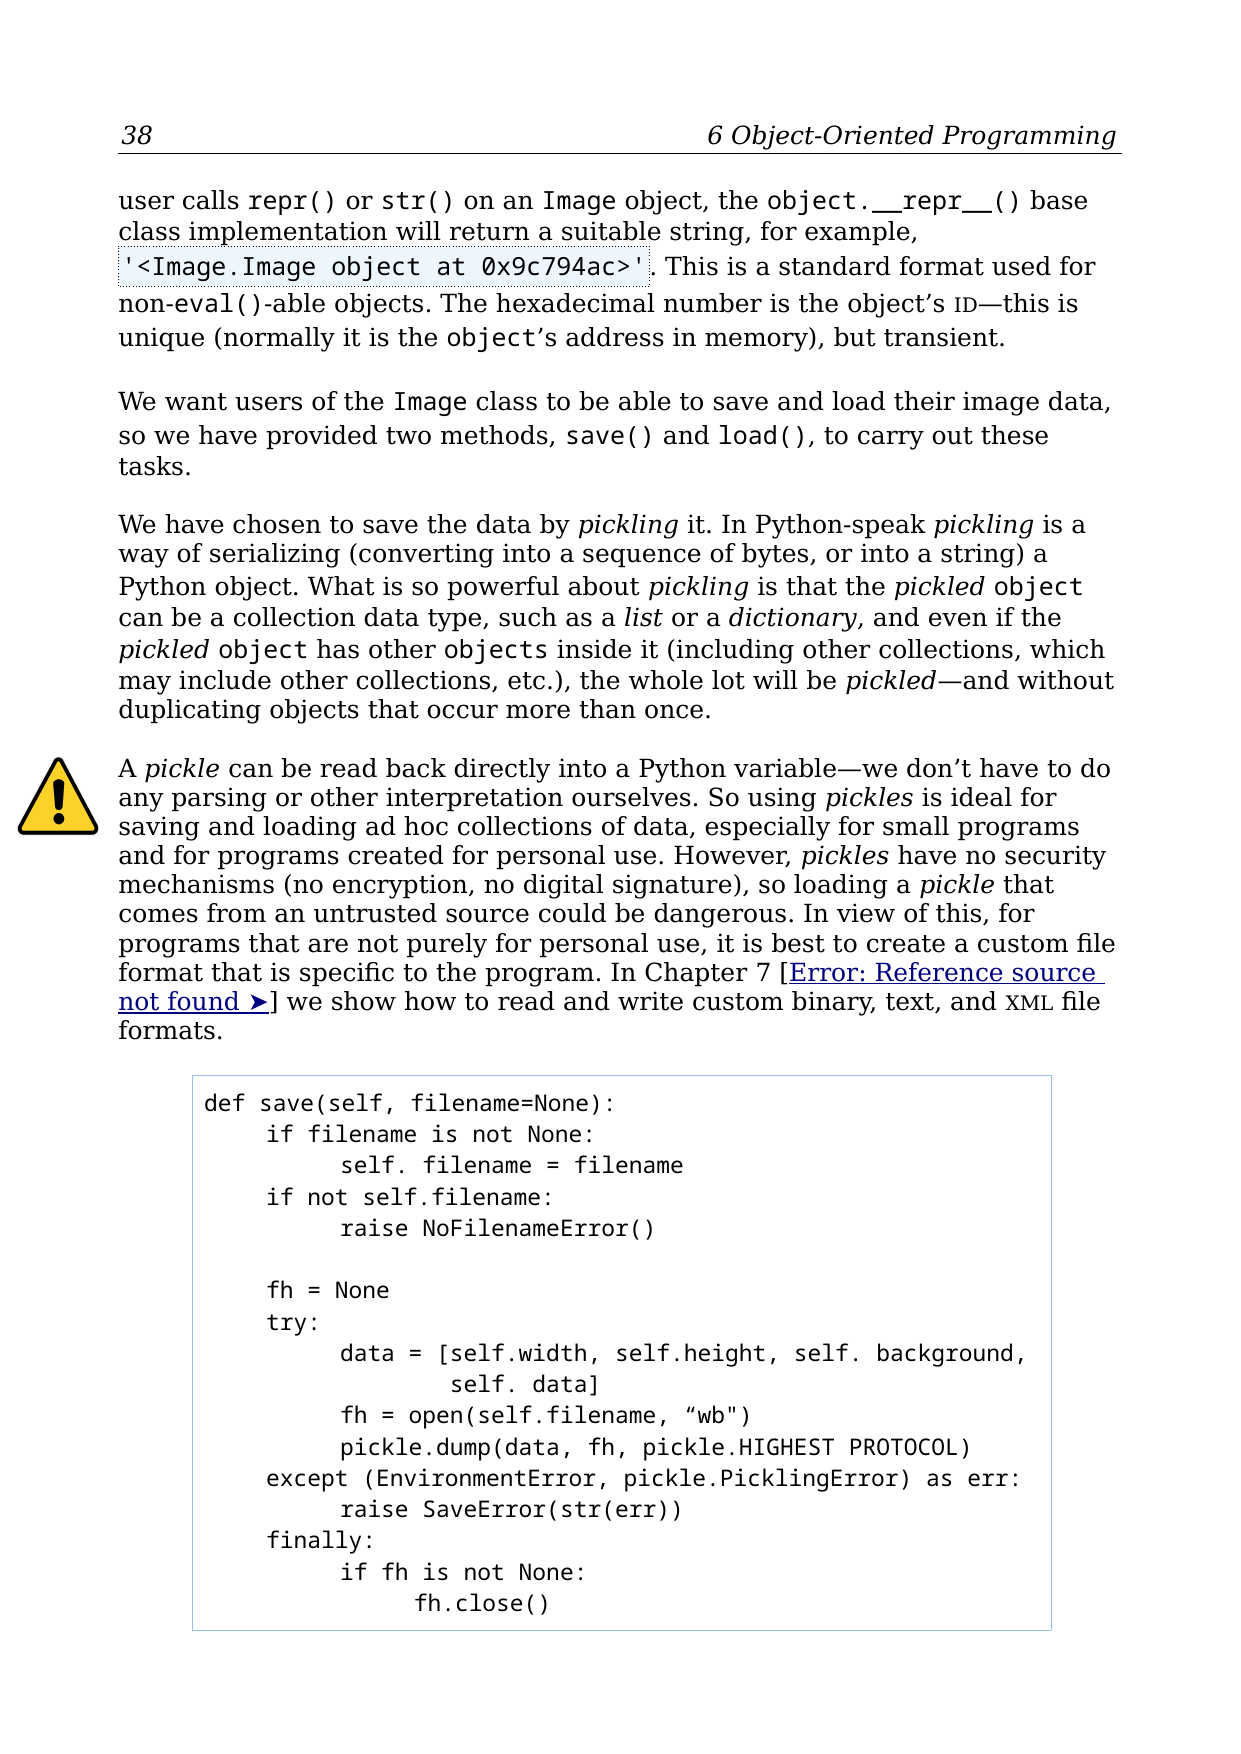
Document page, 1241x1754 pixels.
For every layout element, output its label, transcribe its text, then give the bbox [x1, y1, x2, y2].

text We have chosen to save the data by pickling it. In Python-speak pickling is a way of serializing (converting into a sequence of bytes, or into a string) a Python object. What is so powerful about pickling is that the pickled object can be a collection data type, such as a list or a dictionary, and even if the pickled object has other objects inside it (including other collections, which may include other collections, etc.), the whole lot will be pickled—and without duplicating objects that occur more than once. [118, 510, 1122, 724]
picture [16, 753, 101, 839]
text except (EnvironmentError, pickle.PicklingError) as err: [193, 1450, 1051, 1481]
text self. data] [193, 1356, 1051, 1387]
text finally: [193, 1512, 1051, 1544]
text if not self.filename: [193, 1169, 1051, 1200]
text fh = open(self.filename, “wb") [193, 1387, 1051, 1419]
text data = [self.width, self.height, self. background, [193, 1325, 1051, 1356]
text user calls repr() or str() on an Image object, the object.__repr__() base class implementation will return a suitable string, for example, '<Image.Image object at 0x9c794ac>'. This is a standard format used for non-eval()-able objects. The hexadecimal number is the object’s id—this is unique (normally it is the object’s address in memory), but transient. [118, 183, 1122, 354]
text A pickle can be read back directly into a Python variable—we don’t have to do any parsing or other interpretation ourselves. So using pickles is ideal for saving and loading ad hoc collections of data, especially for small programs and for programs created for personal use. However, pickles have no security mechanisms (no encryption, no digital signature), so loading a pickle that comes from an untrusted source could be dangerous. In view of this, for programs that are not purely for personal use, it is best to create a custom file format that is specific to the program. In Chapter 7 [Error: Reference source not found ➤] we show how to read and write custom binary, text, and xml file formats. [118, 754, 1122, 1046]
text raise NoFilenameError() [193, 1200, 1051, 1231]
text fh.close() [193, 1575, 1051, 1630]
text We want users of the Image class to be able to save and load their image data, so we have provided two methods, save() and load(), to carry out these tasks. [118, 384, 1122, 481]
text self. filename = filename [193, 1137, 1051, 1169]
text pickle.dump(data, fh, pickle.HIGHEST PROTOCOL) [193, 1419, 1051, 1450]
text raise SaveError(str(err)) [193, 1481, 1051, 1512]
text fh = None [193, 1262, 1051, 1294]
text try: [193, 1294, 1051, 1325]
text if fh is not None: [193, 1544, 1051, 1575]
text if filename is not None: [193, 1106, 1051, 1137]
text def save(self, filename=None): [193, 1076, 1051, 1106]
